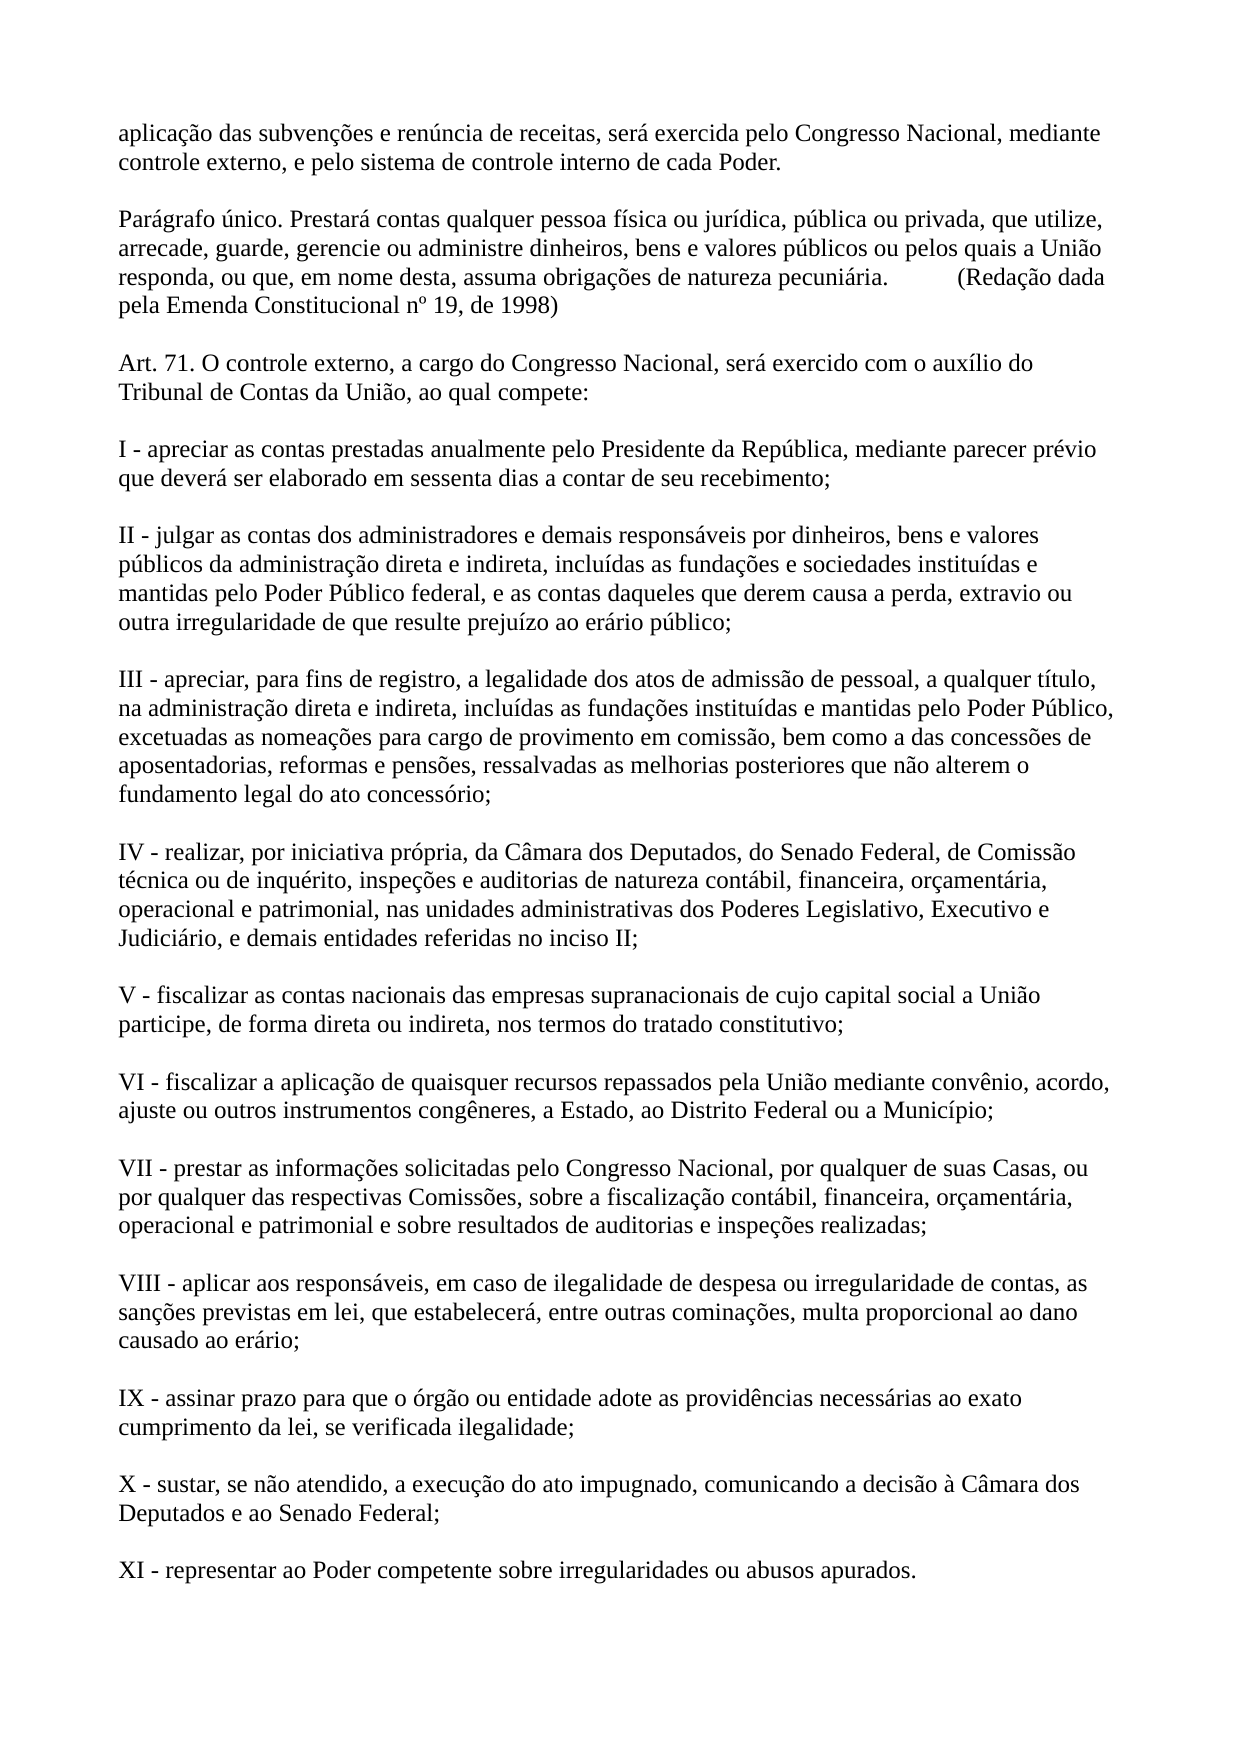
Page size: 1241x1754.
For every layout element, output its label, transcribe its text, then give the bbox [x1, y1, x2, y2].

text VII - prestar as informações solicitadas pelo Congresso Nacional, por qualquer de suas Casas, ou por qualquer das respectivas Comissões, sobre a fiscalização contábil, financeira, orçamentária, operacional e patrimonial e sobre resultados de auditorias e inspeções realizadas; [118, 1153, 1122, 1239]
text VI - fiscalizar a aplicação de quaisquer recursos repassados pela União mediante convênio, acordo, ajuste ou outros instrumentos congêneres, a Estado, ao Distrito Federal ou a Município; [118, 1067, 1122, 1124]
text IV - realizar, por iniciativa própria, da Câmara dos Deputados, do Senado Federal, de Comissão técnica ou de inquérito, inspeções e auditorias de natureza contábil, financeira, orçamentária, operacional e patrimonial, nas unidades administrativas dos Poderes Legislativo, Executivo e Judiciário, e demais entidades referidas no inciso II; [118, 837, 1122, 952]
text VIII - aplicar aos responsáveis, em caso de ilegalidade de despesa ou irregularidade de contas, as sanções previstas em lei, que estabelecerá, entre outras cominações, multa proporcional ao dano causado ao erário; [118, 1268, 1122, 1354]
text XI - representar ao Poder competente sobre irregularidades ou abusos apurados. [118, 1556, 1122, 1584]
text II - julgar as contas dos administradores e demais responsáveis por dinheiros, bens e valores públicos da administração direta e indireta, incluídas as fundações e sociedades instituídas e mantidas pelo Poder Público federal, e as contas daqueles que derem causa a perda, extravio ou outra irregularidade de que resulte prejuízo ao erário público; [118, 521, 1122, 636]
text III - apreciar, para fins de registro, a legalidade dos atos de admissão de pessoal, a qualquer título, na administração direta e indireta, incluídas as fundações instituídas e mantidas pelo Poder Público, excetuadas as nomeações para cargo de provimento em comissão, bem como a das concessões de aposentadorias, reformas e pensões, ressalvadas as melhorias posteriores que não alterem o fundamento legal do ato concessório; [118, 664, 1122, 808]
text V - fiscalizar as contas nacionais das empresas supranacionais de cujo capital social a União participe, de forma direta ou indireta, nos termos do tratado constitutivo; [118, 981, 1122, 1038]
text X - sustar, se não atendido, a execução do ato impugnado, comunicando a decisão à Câmara dos Deputados e ao Senado Federal; [118, 1469, 1122, 1527]
text IX - assinar prazo para que o órgão ou entidade adote as providências necessárias ao exato cumprimento da lei, se verificada ilegalidade; [118, 1383, 1122, 1441]
text Parágrafo único. Prestará contas qualquer pessoa física ou jurídica, pública ou privada, que utilize, arrecade, guarde, gerencie ou administre dinheiros, bens e valores públicos ou pelos quais a União responda, ou que, em nome desta, assuma obrigações de natureza pecuniária. (Redação dada pela Emenda Constitucional nº 19, de 1998) [118, 204, 1122, 319]
text Art. 71. O controle externo, a cargo do Congresso Nacional, será exercido com o auxílio do Tribunal de Contas da União, ao qual compete: [118, 348, 1122, 406]
text I - apreciar as contas prestadas anualmente pelo Presidente da República, mediante parecer prévio que deverá ser elaborado em sessenta dias a contar de seu recebimento; [118, 434, 1122, 492]
text aplicação das subvenções e renúncia de receitas, será exercida pelo Congresso Nacional, mediante controle externo, e pelo sistema de controle interno de cada Poder. [118, 118, 1122, 176]
